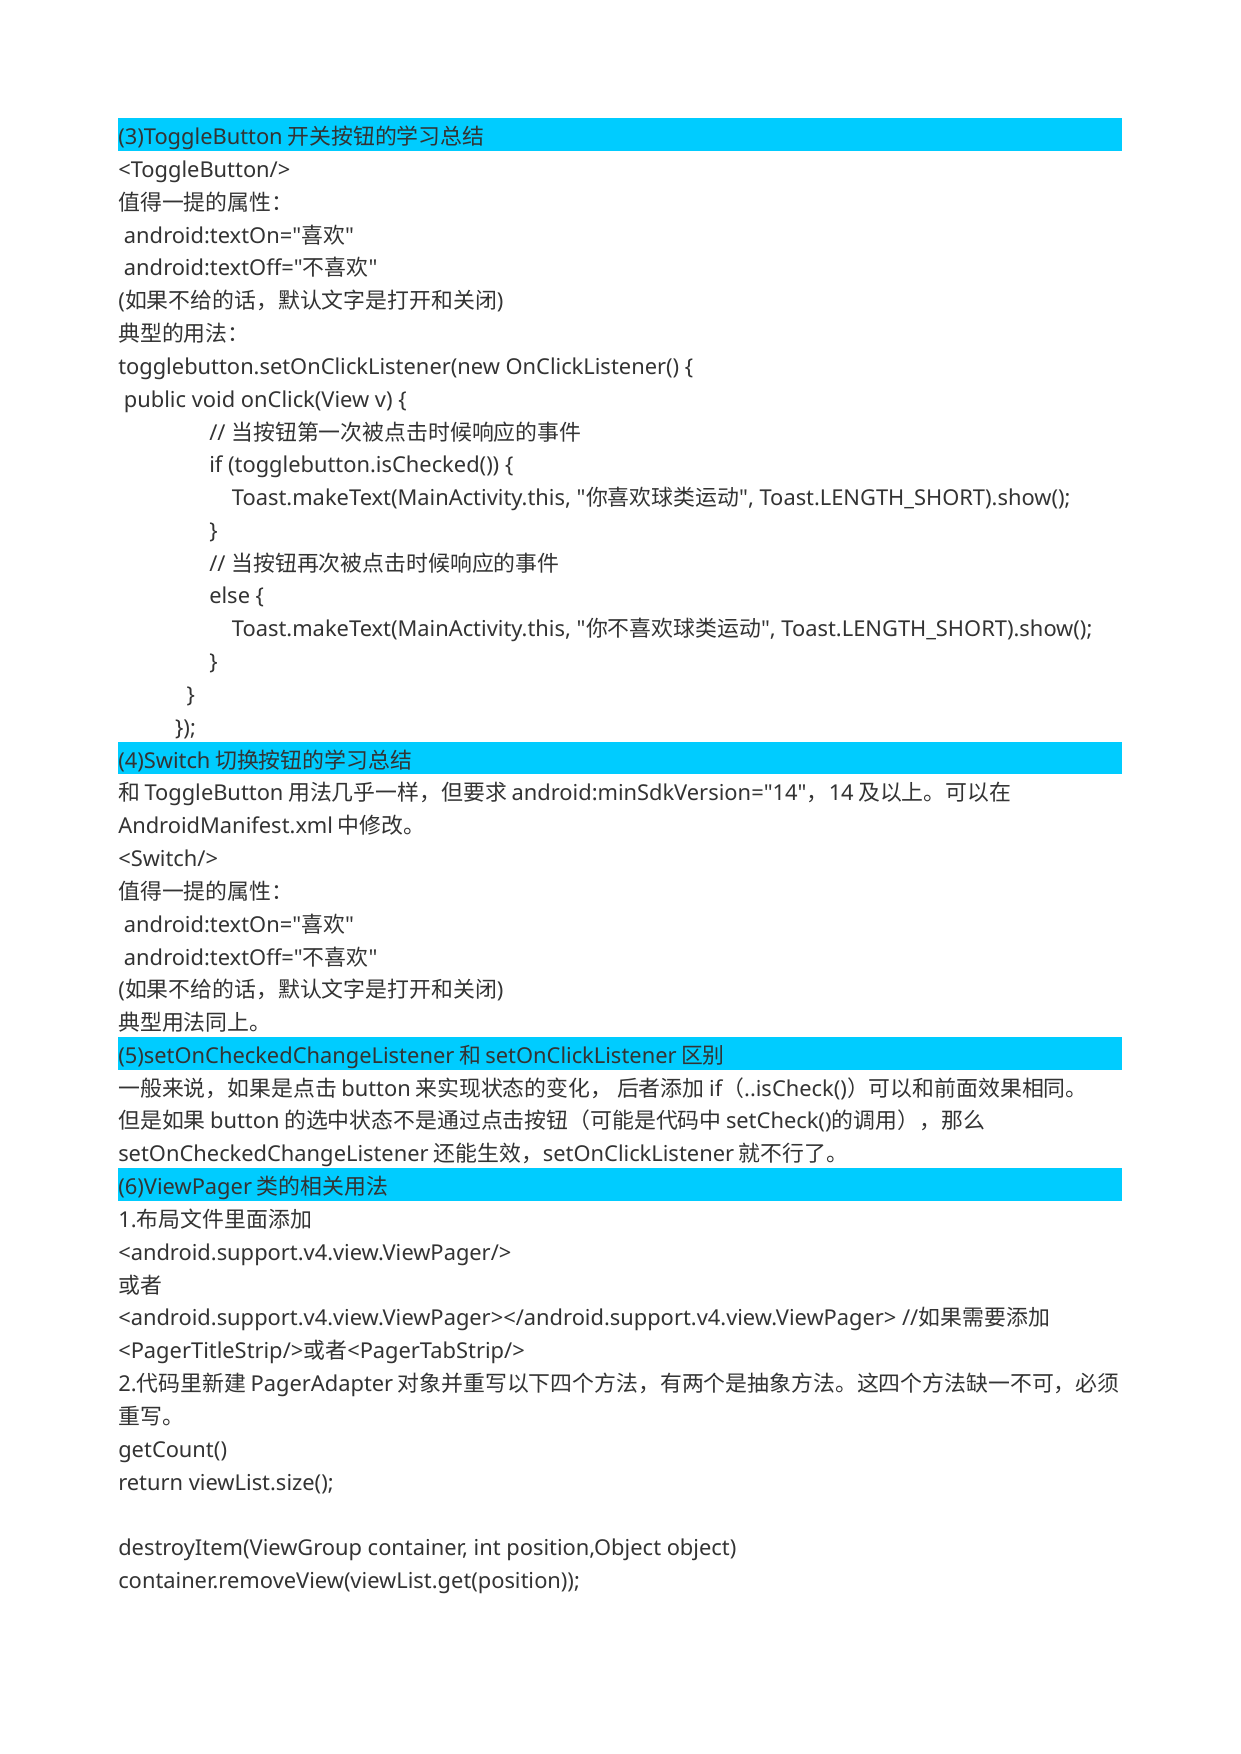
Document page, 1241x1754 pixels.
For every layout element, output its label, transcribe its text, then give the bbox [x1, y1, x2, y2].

text 2.代码里新建PagerAdapter对象并重写以下四个方法，有两个是抽象方法。这四个方法缺一不可，必须重写。 [118, 1365, 1122, 1431]
text (4)Switch切换按钮的学习总结 [118, 742, 1122, 774]
text android:textOn="喜欢" [118, 906, 1122, 938]
text 或者 [118, 1267, 1122, 1299]
text Toast.makeText(MainActivity.this, "你喜欢球类运动", Toast.LENGTH_SHORT).show(); [118, 479, 1122, 512]
text getCount() [118, 1431, 1122, 1463]
text 但是如果button的选中状态不是通过点击按钮（可能是代码中setCheck()的调用），那么setOnCheckedChangeListener还能生效，setOnClickListener就不行了。 [118, 1102, 1122, 1168]
text <android.support.v4.view.ViewPager></android.support.v4.view.ViewPager> //如果需要添加<PagerTitleStrip/>或者<PagerTabStrip/> [118, 1299, 1122, 1365]
text (3)ToggleButton开关按钮的学习总结 [118, 118, 1122, 151]
text (6)ViewPager类的相关用法 [118, 1168, 1122, 1201]
text if (togglebutton.isChecked()) { [118, 446, 1122, 479]
text (5)setOnCheckedChangeListener和setOnClickListener区别 [118, 1037, 1122, 1070]
text 一般来说，如果是点击button来实现状态的变化， 后者添加if（..isCheck()）可以和前面效果相同。 [118, 1070, 1122, 1102]
text return viewList.size(); [118, 1463, 1122, 1496]
text <ToggleButton/> [118, 151, 1122, 184]
text // 当按钮再次被点击时候响应的事件 [118, 545, 1122, 577]
text 值得一提的属性： [118, 873, 1122, 906]
text public void onClick(View v) { [118, 381, 1122, 413]
text android:textOff="不喜欢" [118, 938, 1122, 971]
text (如果不给的话，默认文字是打开和关闭) [118, 971, 1122, 1004]
text Toast.makeText(MainActivity.this, "你不喜欢球类运动", Toast.LENGTH_SHORT).show(); [118, 610, 1122, 643]
text (如果不给的话，默认文字是打开和关闭) [118, 282, 1122, 315]
text <Switch/> [118, 840, 1122, 873]
text container.removeView(viewList.get(position)); [118, 1562, 1122, 1595]
text <android.support.v4.view.ViewPager/> [118, 1234, 1122, 1267]
text 值得一提的属性： [118, 184, 1122, 217]
text android:textOn="喜欢" [118, 217, 1122, 249]
text togglebutton.setOnClickListener(new OnClickListener() { [118, 348, 1122, 381]
text } [118, 643, 1122, 676]
text 1.布局文件里面添加 [118, 1201, 1122, 1234]
text // 当按钮第一次被点击时候响应的事件 [118, 413, 1122, 446]
text 和ToggleButton用法几乎一样，但要求 android:minSdkVersion="14"，14及以上。可以在AndroidManifest.xml中修改。 [118, 774, 1122, 840]
text 典型用法同上。 [118, 1004, 1122, 1037]
text else { [118, 577, 1122, 610]
text 典型的用法： [118, 315, 1122, 348]
text } [118, 676, 1122, 709]
text android:textOff="不喜欢" [118, 249, 1122, 282]
text } [118, 512, 1122, 545]
text }); [118, 709, 1122, 742]
text destroyItem(ViewGroup container, int position,Object object) [118, 1529, 1122, 1562]
